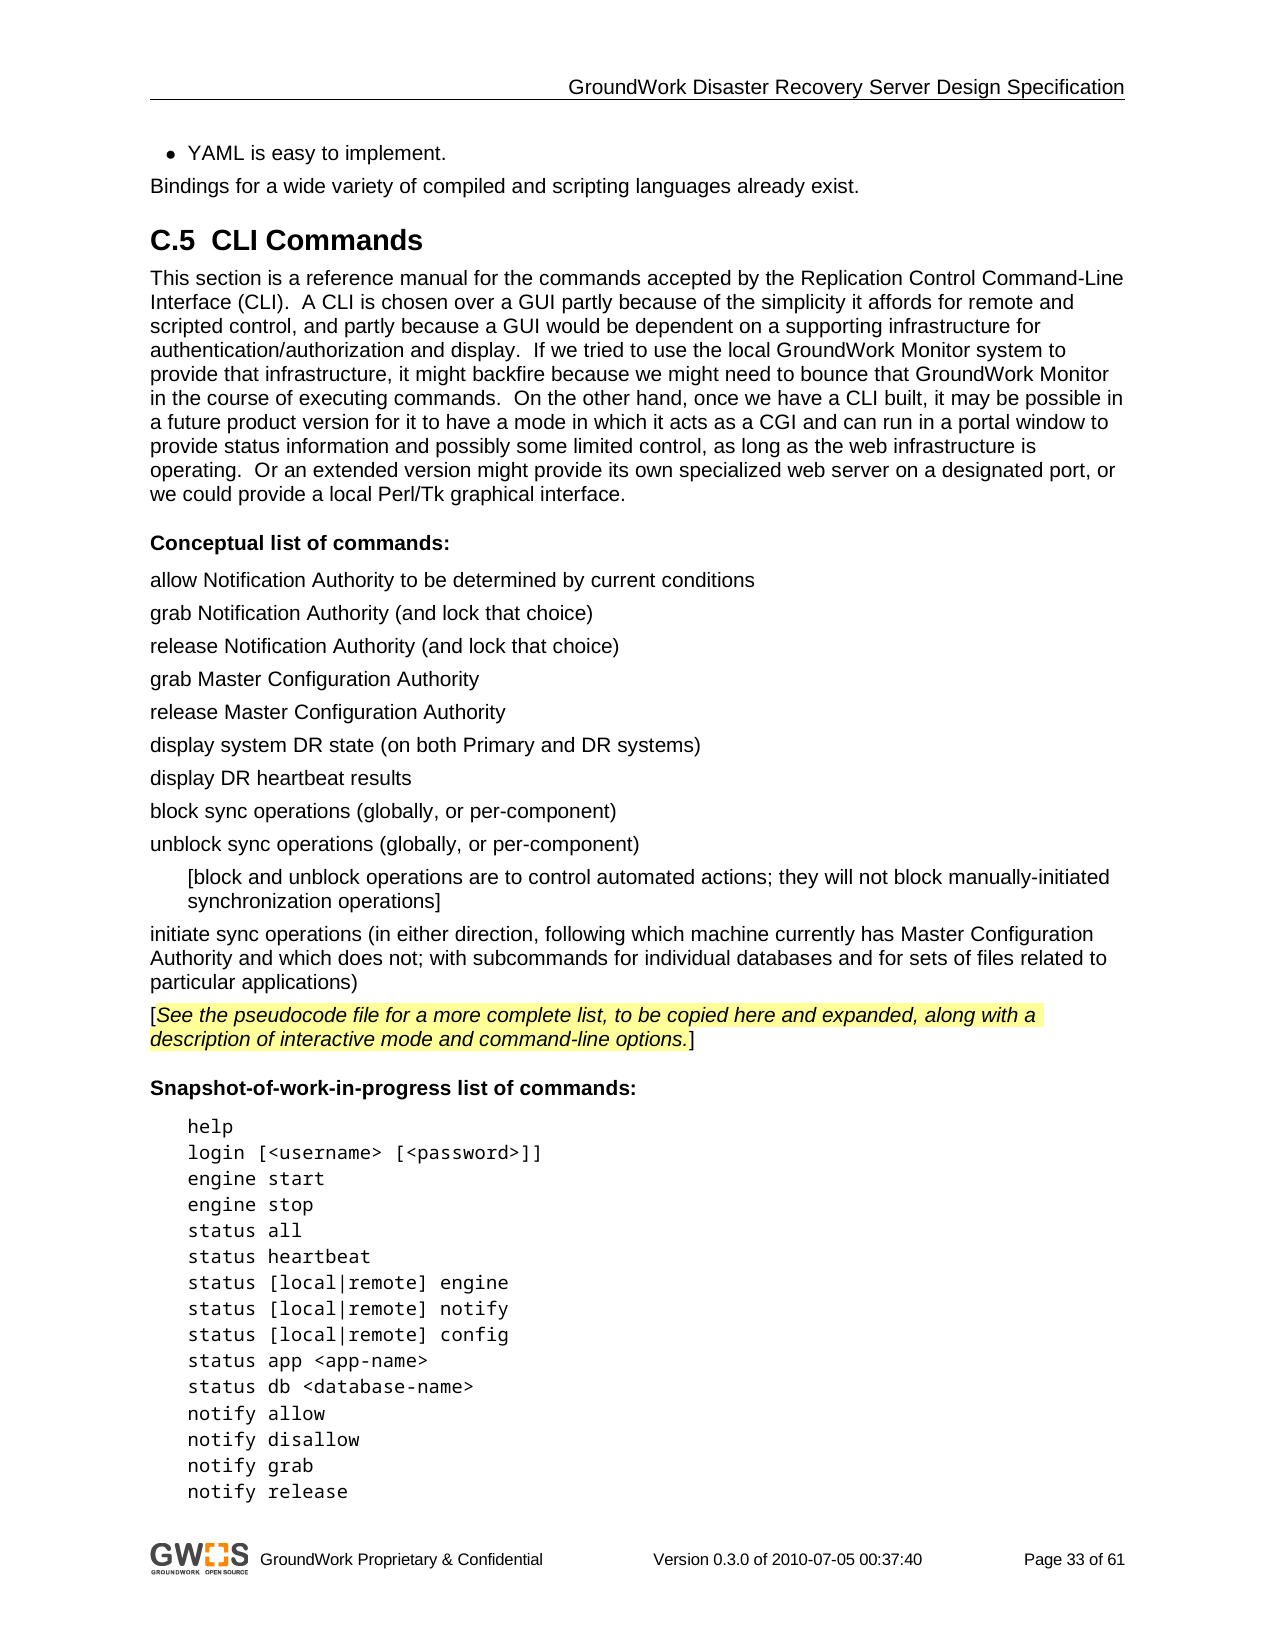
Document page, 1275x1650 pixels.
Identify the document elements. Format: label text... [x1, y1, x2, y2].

text display system DR state (on both Primary and DR systems) [150, 733, 1125, 757]
text notify release [187, 1477, 1125, 1503]
text status [local|remote] config [187, 1321, 1125, 1347]
subtitle Snapshot-of-work-in-progress list of commands: [150, 1076, 1125, 1100]
text [block and unblock operations are to control automated actions; they will not block manually-initiated synchronization operations] [187, 865, 1125, 913]
text block sync operations (globally, or per-component) [150, 799, 1125, 823]
picture [150, 1543, 248, 1575]
text Bindings for a wide variety of compiled and scripting languages already exist. [150, 174, 1125, 198]
text initiate sync operations (in either direction, following which machine currently has Master Configuration Authority and which does not; with subcommands for individual databases and for sets of files related to particular applications) [150, 922, 1125, 994]
text release Notification Authority (and lock that choice) [150, 634, 1125, 658]
text status all [187, 1217, 1125, 1243]
text unblock sync operations (globally, or per-component) [150, 832, 1125, 856]
text grab Notification Authority (and lock that choice) [150, 601, 1125, 625]
text status [local|remote] notify [187, 1295, 1125, 1321]
text This section is a reference manual for the commands accepted by the Replication Control Command-Line Interface (CLI). A CLI is chosen over a GUI partly because of the simplicity it affords for remote and scripted control, and partly because a GUI would be dependent on a supporting infrastructure for authentication/authorization and display. If we tried to use the local GroundWork Monitor system to provide that infrastructure, it might backfire because we might need to bounce that GroundWork Monitor in the course of executing commands. On the other hand, once we have a CLI built, it may be possible in a future product version for it to have a mode in which it acts as a CGI and can run in a portal window to provide status information and possibly some limited control, as long as the web infrastructure is operating. Or an extended version might provide its own specialized web server on a designated port, or we could provide a local Perl/Tk graphical interface. [150, 266, 1125, 506]
text notify allow [187, 1399, 1125, 1425]
text status app <app-name> [187, 1347, 1125, 1373]
text release Master Configuration Authority [150, 700, 1125, 724]
text status db <database-name> [187, 1373, 1125, 1399]
list YAML is easy to implement. [165, 141, 1125, 165]
text status [local|remote] engine [187, 1269, 1125, 1295]
subtitle CLI Commands [150, 223, 1125, 257]
text engine start [187, 1165, 1125, 1191]
text notify grab [187, 1451, 1125, 1477]
text help [187, 1113, 1125, 1139]
subtitle Conceptual list of commands: [150, 531, 1125, 555]
text engine stop [187, 1191, 1125, 1217]
text grab Master Configuration Authority [150, 667, 1125, 691]
text status heartbeat [187, 1243, 1125, 1269]
text allow Notification Authority to be determined by current conditions [150, 568, 1125, 592]
text [See the pseudocode file for a more complete list, to be copied here and expanded, along with a description of interactive mode and command-line options.] [689, 1003, 1125, 1051]
text display DR heartbeat results [150, 766, 1125, 790]
text notify disallow [187, 1425, 1125, 1451]
text login [<username> [<password>]] [187, 1139, 1125, 1165]
